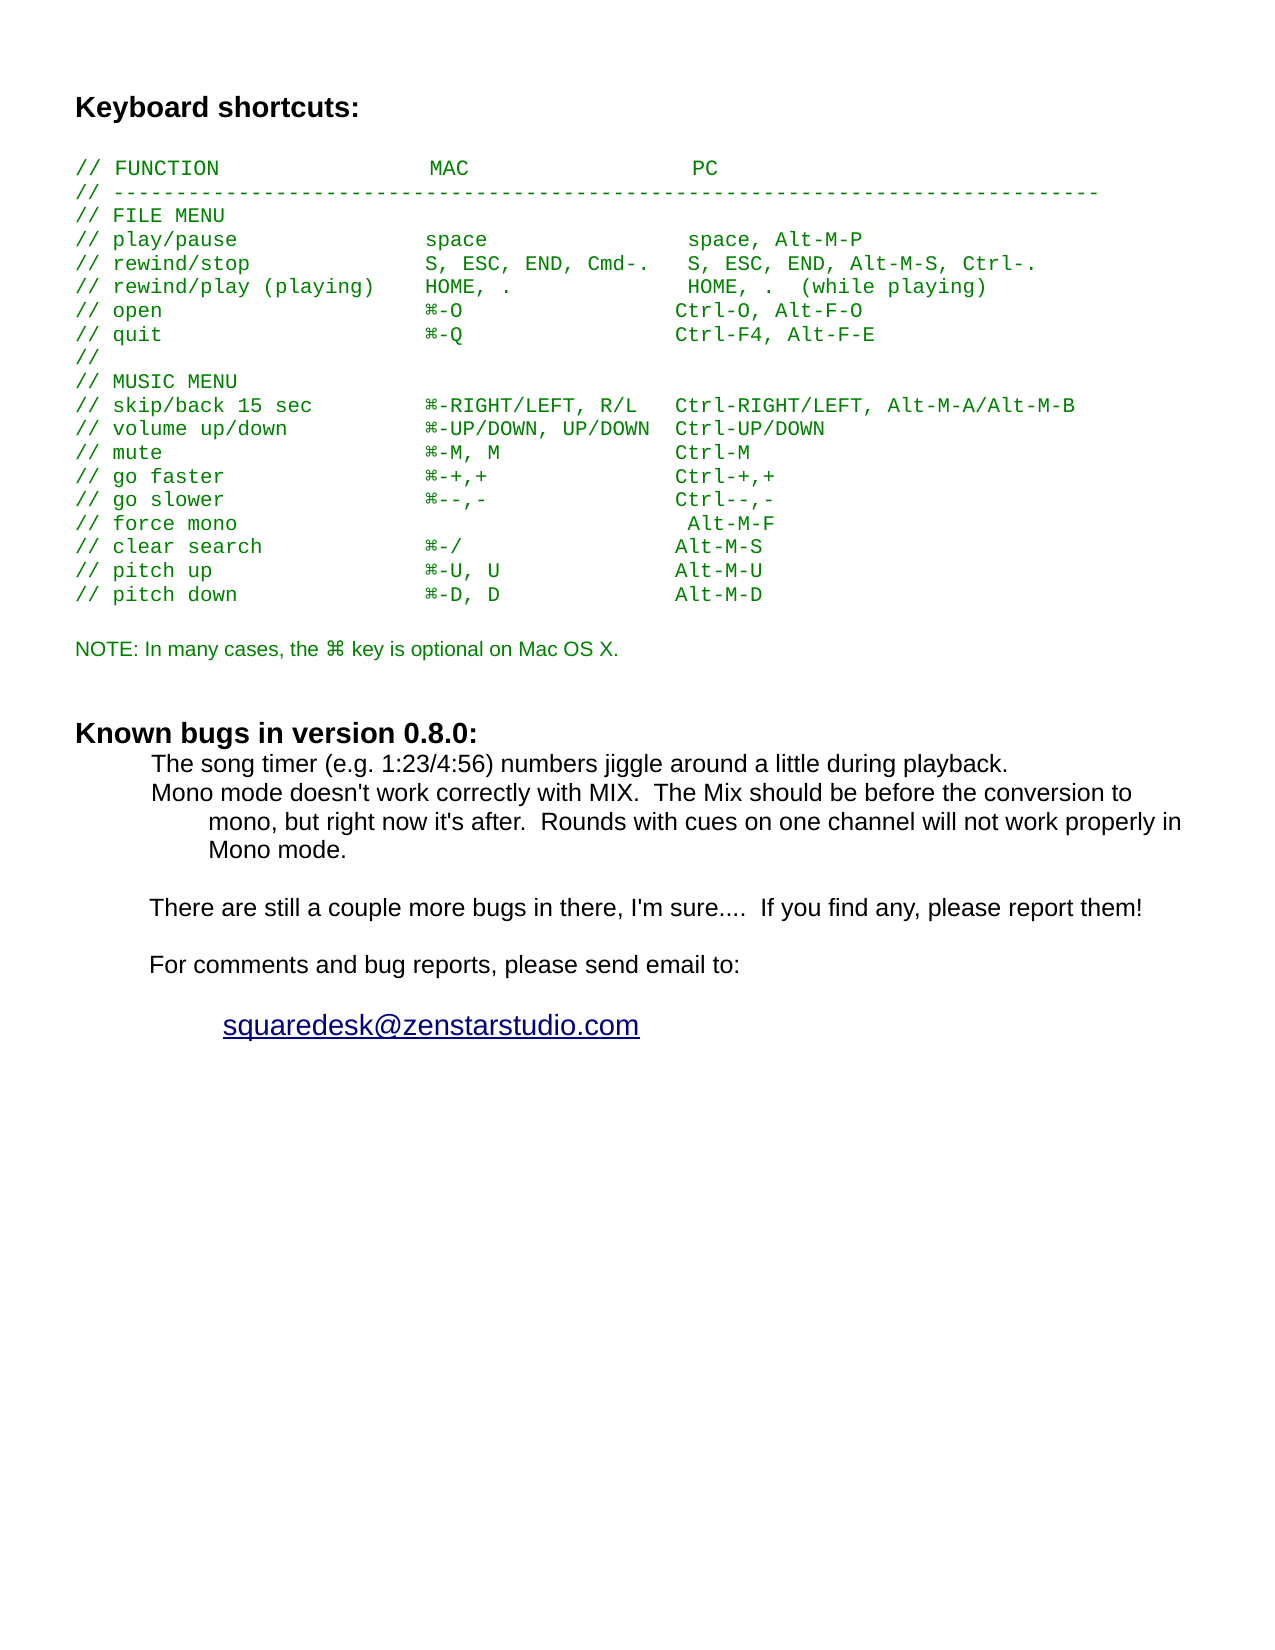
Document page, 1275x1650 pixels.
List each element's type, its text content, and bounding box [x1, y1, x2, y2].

text NOTE: In many cases, the ⌘ key is optional on Mac OS X. [75, 637, 1200, 661]
text Keyboard shortcuts: [75, 90, 1200, 157]
text // skip/back 15 sec ⌘-RIGHT/LEFT, R/L Ctrl-RIGHT/LEFT, Alt-M-A/Alt-M-B [75, 395, 1200, 418]
text // pitch down ⌘-D, D Alt-M-D [75, 584, 1200, 607]
text squaredesk@zenstarstudio.com [75, 1008, 1200, 1041]
text // mute ⌘-M, M Ctrl-M [75, 442, 1200, 466]
text // [75, 347, 1200, 371]
text // FUNCTION MAC PC [75, 157, 1200, 182]
text // clear search ⌘-/ Alt-M-S [75, 537, 1200, 560]
text Mono mode doesn't work correctly with MIX. The Mix should be before the conversion to mono, but right now it's after. Rounds with cues on one channel will not work properly in Mono mode. [151, 778, 1200, 864]
text // open ⌘-O Ctrl-O, Alt-F-O [75, 300, 1200, 324]
text The song timer (e.g. 1:23/4:56) numbers jiggle around a little during playback. [151, 749, 1200, 778]
text // go faster ⌘-+,+ Ctrl-+,+ [75, 466, 1200, 489]
text // FILE MENU [75, 206, 1200, 229]
text // MUSIC MENU [75, 371, 1200, 395]
text // pitch up ⌘-U, U Alt-M-U [75, 560, 1200, 584]
text // ------------------------------------------------------------------------------- [75, 182, 1200, 206]
text // play/pause space space, Alt-M-P [75, 229, 1200, 253]
text Known bugs in version 0.8.0: [75, 716, 1200, 749]
text // go slower ⌘--,- Ctrl--,- [75, 489, 1200, 513]
text // rewind/stop S, ESC, END, Cmd-. S, ESC, END, Alt-M-S, Ctrl-. [75, 253, 1200, 276]
text // rewind/play (playing) HOME, . HOME, . (while playing) [75, 276, 1200, 300]
text For comments and bug reports, please send email to: [75, 950, 1200, 979]
text There are still a couple more bugs in there, I'm sure.... If you find any, please report them! [75, 893, 1200, 922]
text // force mono Alt-M-F [75, 513, 1200, 537]
text // quit ⌘-Q Ctrl-F4, Alt-F-E [75, 324, 1200, 347]
text // volume up/down ⌘-UP/DOWN, UP/DOWN Ctrl-UP/DOWN [75, 418, 1200, 442]
